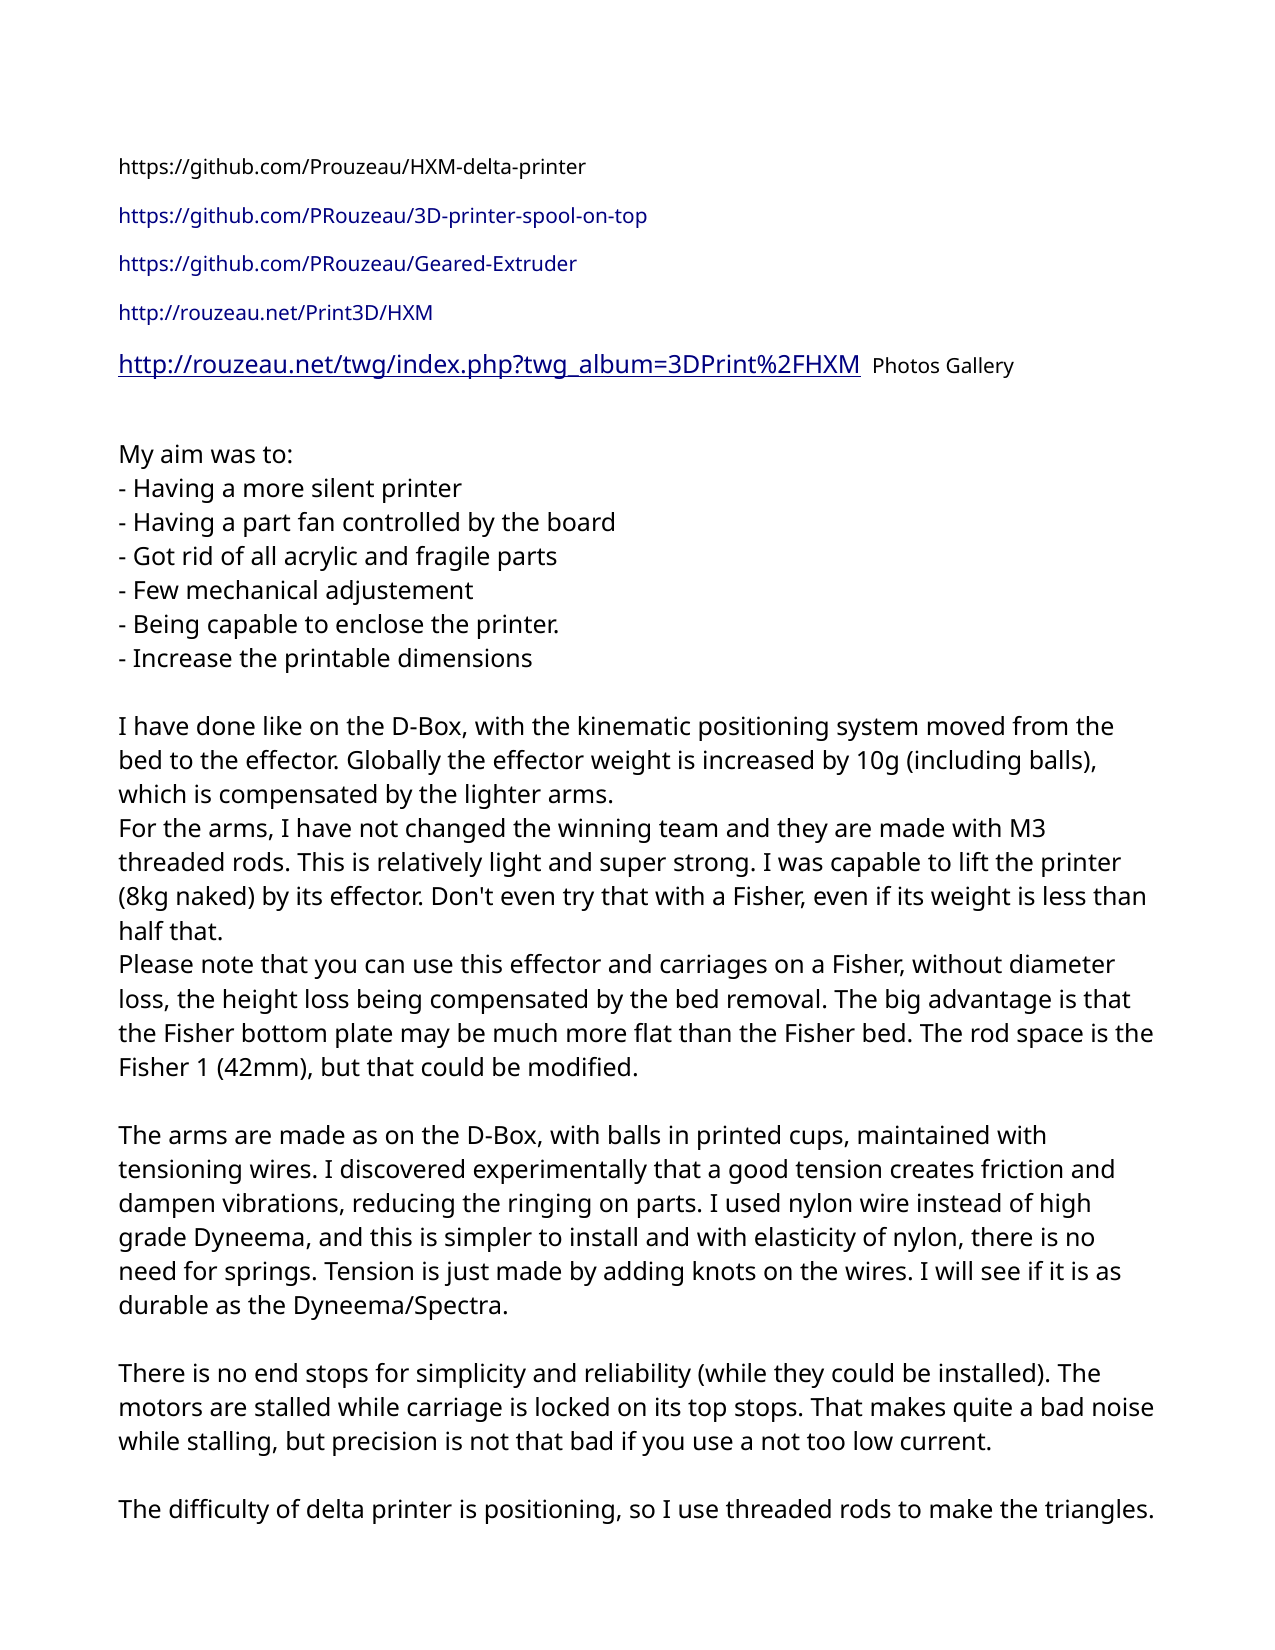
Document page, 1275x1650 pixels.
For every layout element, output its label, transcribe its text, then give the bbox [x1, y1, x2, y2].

text - Having a part fan controlled by the board [118, 504, 1157, 538]
text - Increase the printable dimensions [118, 641, 1157, 675]
text There is no end stops for simplicity and reliability (while they could be installed). The motors are stalled while carriage is locked on its top stops. That makes quite a bad noise while stalling, but precision is not that bad if you use a not too low current. [118, 1356, 1157, 1458]
text http://rouzeau.net/Print3D/HXM [118, 298, 1157, 327]
text https://github.com/PRouzeau/Geared-Extruder [118, 249, 1157, 278]
text For the arms, I have not changed the winning team and they are made with M3 threaded rods. This is relatively light and super strong. I was capable to lift the printer (8kg naked) by its effector. Don't even try that with a Fisher, even if its weight is less than half that. [118, 811, 1157, 947]
text Please note that you can use this effector and carriages on a Fisher, without diameter loss, the height loss being compensated by the bed removal. The big advantage is that the Fisher bottom plate may be much more flat than the Fisher bed. The rod space is the Fisher 1 (42mm), but that could be modified. [118, 947, 1157, 1083]
text https://github.com/PRouzeau/3D-printer-spool-on-top [118, 201, 1157, 229]
text - Being capable to enclose the printer. [118, 607, 1157, 641]
text - Having a more silent printer [118, 470, 1157, 504]
text The arms are made as on the D-Box, with balls in printed cups, maintained with tensioning wires. I discovered experimentally that a good tension creates friction and dampen vibrations, reducing the ringing on parts. I used nylon wire instead of high grade Dyneema, and this is simpler to install and with elasticity of nylon, there is no need for springs. Tension is just made by adding knots on the wires. I will see if it is as durable as the Dyneema/Spectra. [118, 1117, 1157, 1322]
text - Few mechanical adjustement [118, 572, 1157, 607]
text http://rouzeau.net/twg/index.php?twg_album=3DPrint%2FHXM Photos Gallery [118, 347, 1157, 381]
text I have done like on the D-Box, with the kinematic positioning system moved from the bed to the effector. Globally the effector weight is increased by 10g (including balls), which is compensated by the lighter arms. [118, 709, 1157, 811]
text https://github.com/Prouzeau/HXM-delta-printer [118, 152, 1157, 181]
text My aim was to: [118, 436, 1157, 470]
text - Got rid of all acrylic and fragile parts [118, 538, 1157, 572]
text The difficulty of delta printer is positioning, so I use threaded rods to make the triangles. [118, 1492, 1157, 1526]
